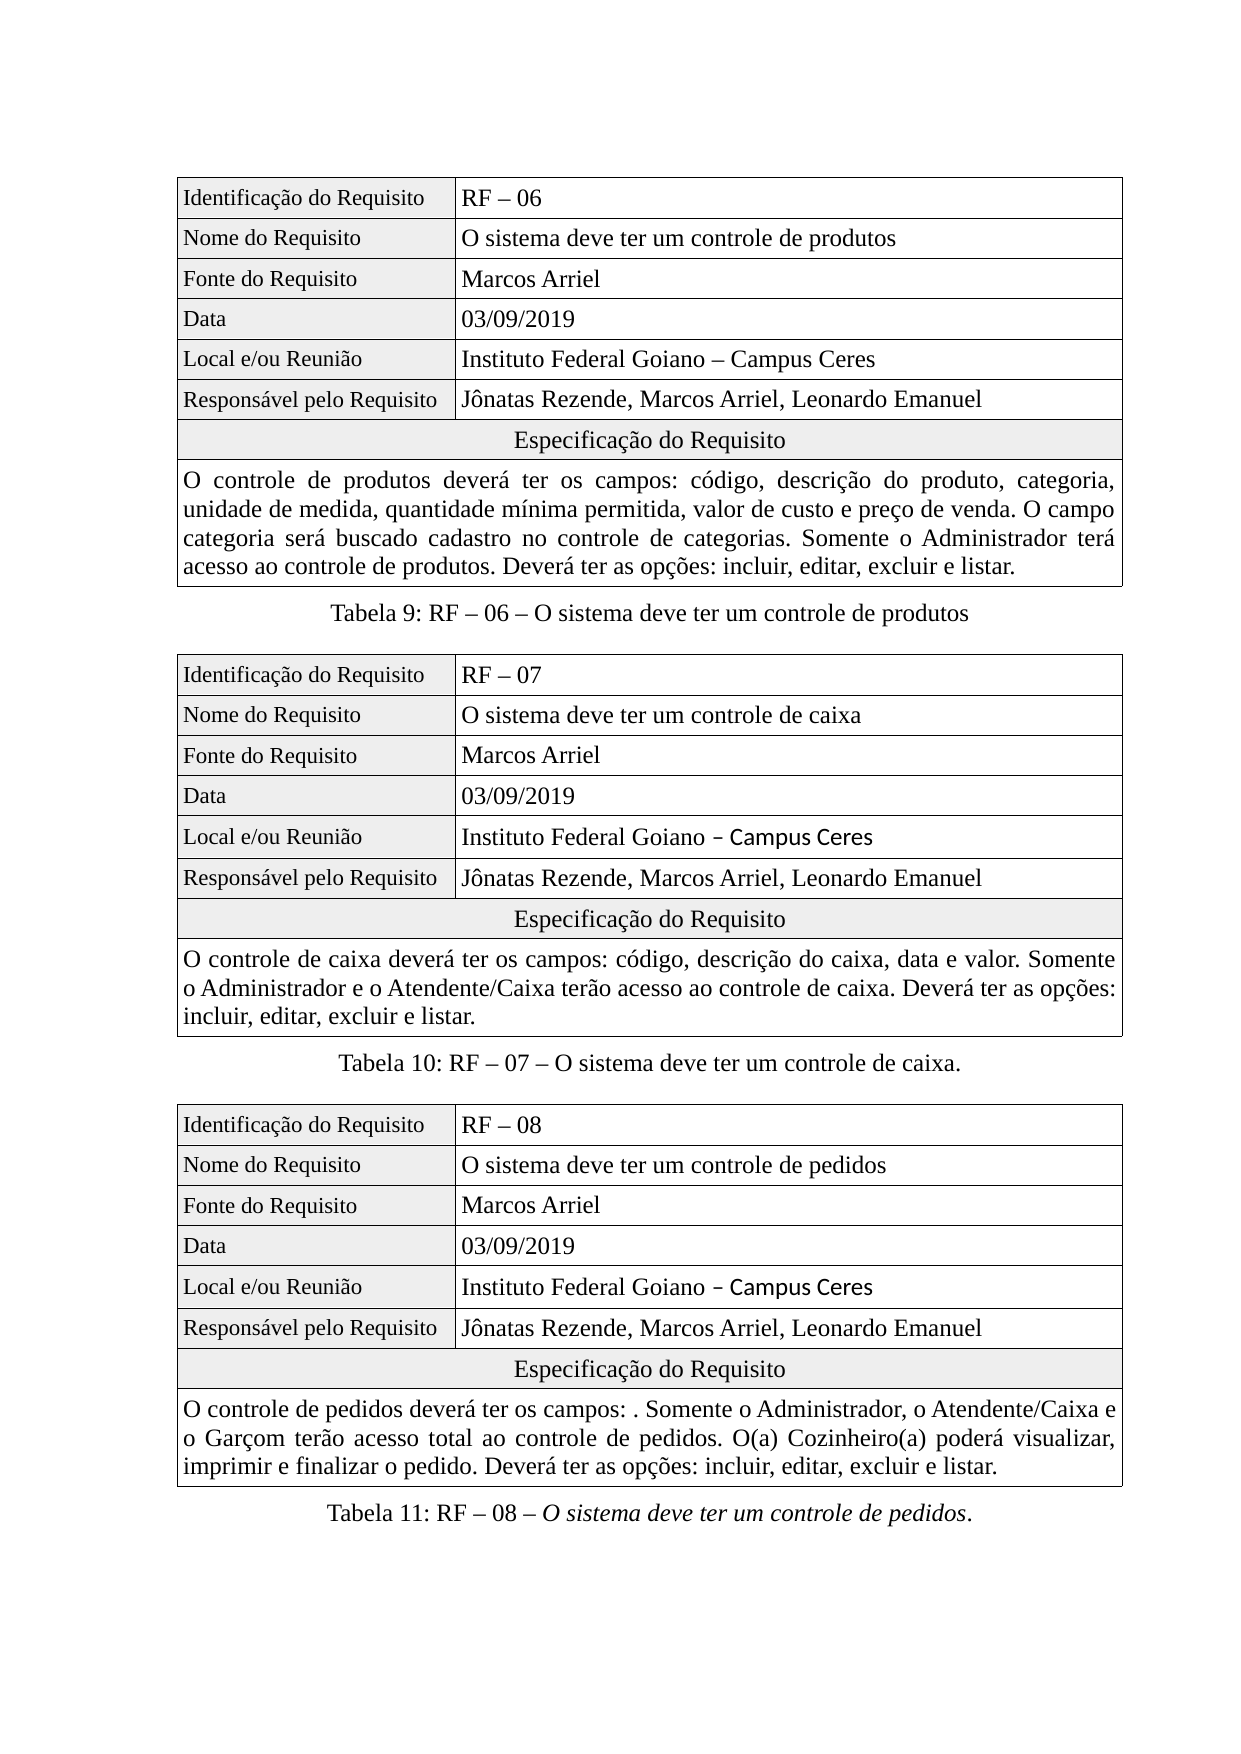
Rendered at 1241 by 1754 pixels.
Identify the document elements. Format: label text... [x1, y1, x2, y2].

table_cell Especificação do Requisito [178, 1349, 1122, 1388]
table_cell Marcos Arriel [456, 1186, 1122, 1225]
table_header RF – 08 [456, 1105, 1122, 1144]
table_cell Local e/ou Reunião [178, 340, 455, 379]
table_cell Jônatas Rezende, Marcos Arriel, Leonardo Emanuel [456, 859, 1122, 898]
table_cell Nome do Requisito [178, 696, 455, 735]
table_cell 03/09/2019 [456, 776, 1122, 815]
table_cell Especificação do Requisito [178, 899, 1122, 938]
table_cell Jônatas Rezende, Marcos Arriel, Leonardo Emanuel [456, 1309, 1122, 1348]
table_cell O sistema deve ter um controle de produtos [456, 219, 1122, 258]
table_header Identificação do Requisito [178, 178, 455, 217]
text Tabela 11: RF – 08 – O sistema deve ter um controle de pedidos. [177, 1498, 1122, 1527]
table_cell Marcos Arriel [456, 736, 1122, 775]
table_cell Fonte do Requisito [178, 259, 455, 298]
table_cell Data [178, 1226, 455, 1265]
table_cell Data [178, 776, 455, 815]
table_header Identificação do Requisito [178, 1105, 455, 1144]
table_cell O controle de produtos deverá ter os campos: código, descrição do produto, categoria, unidade de medida, quantidade mínima permitida, valor de custo e preço de venda. O campo categoria será buscado cadastro no controle de categorias. Somente o Administrador terá acesso ao controle de produtos. Deverá ter as opções: incluir, editar, excluir e listar. [178, 460, 1122, 586]
table_cell O controle de caixa deverá ter os campos: código, descrição do caixa, data e valor. Somente o Administrador e o Atendente/Caixa terão acesso ao controle de caixa. Deverá ter as opções: incluir, editar, excluir e listar. [178, 939, 1122, 1036]
table_cell Data [178, 299, 455, 338]
table_cell Responsável pelo Requisito [178, 380, 455, 419]
table_cell 03/09/2019 [456, 299, 1122, 338]
table_cell Nome do Requisito [178, 219, 455, 258]
table_cell Fonte do Requisito [178, 1186, 455, 1225]
table_cell Fonte do Requisito [178, 736, 455, 775]
table_cell Local e/ou Reunião [178, 1266, 455, 1307]
table_cell Nome do Requisito [178, 1146, 455, 1185]
table_cell O sistema deve ter um controle de pedidos [456, 1146, 1122, 1185]
table_cell Especificação do Requisito [178, 420, 1122, 459]
table_cell O sistema deve ter um controle de caixa [456, 696, 1122, 735]
table_header Identificação do Requisito [178, 655, 455, 694]
table_cell O controle de pedidos deverá ter os campos: . Somente o Administrador, o Atendente/Caixa e o Garçom terão acesso total ao controle de pedidos. O(a) Cozinheiro(a) poderá visualizar, imprimir e finalizar o pedido. Deverá ter as opções: incluir, editar, excluir e listar. [178, 1389, 1122, 1486]
table_cell Instituto Federal Goiano – Campus Ceres [456, 340, 1122, 379]
text Tabela 9: RF – 06 – O sistema deve ter um controle de produtos [177, 598, 1122, 627]
table_cell Local e/ou Reunião [178, 816, 455, 857]
table_cell Instituto Federal Goiano – Campus Ceres [456, 1266, 1122, 1307]
text Tabela 10: RF – 07 – O sistema deve ter um controle de caixa. [177, 1048, 1122, 1077]
table_header RF – 07 [456, 655, 1122, 694]
table_cell Responsável pelo Requisito [178, 859, 455, 898]
table_header RF – 06 [456, 178, 1122, 217]
table_cell 03/09/2019 [456, 1226, 1122, 1265]
table_cell Responsável pelo Requisito [178, 1309, 455, 1348]
table_cell Jônatas Rezende, Marcos Arriel, Leonardo Emanuel [456, 380, 1122, 419]
table_cell Marcos Arriel [456, 259, 1122, 298]
table_cell Instituto Federal Goiano – Campus Ceres [456, 816, 1122, 857]
